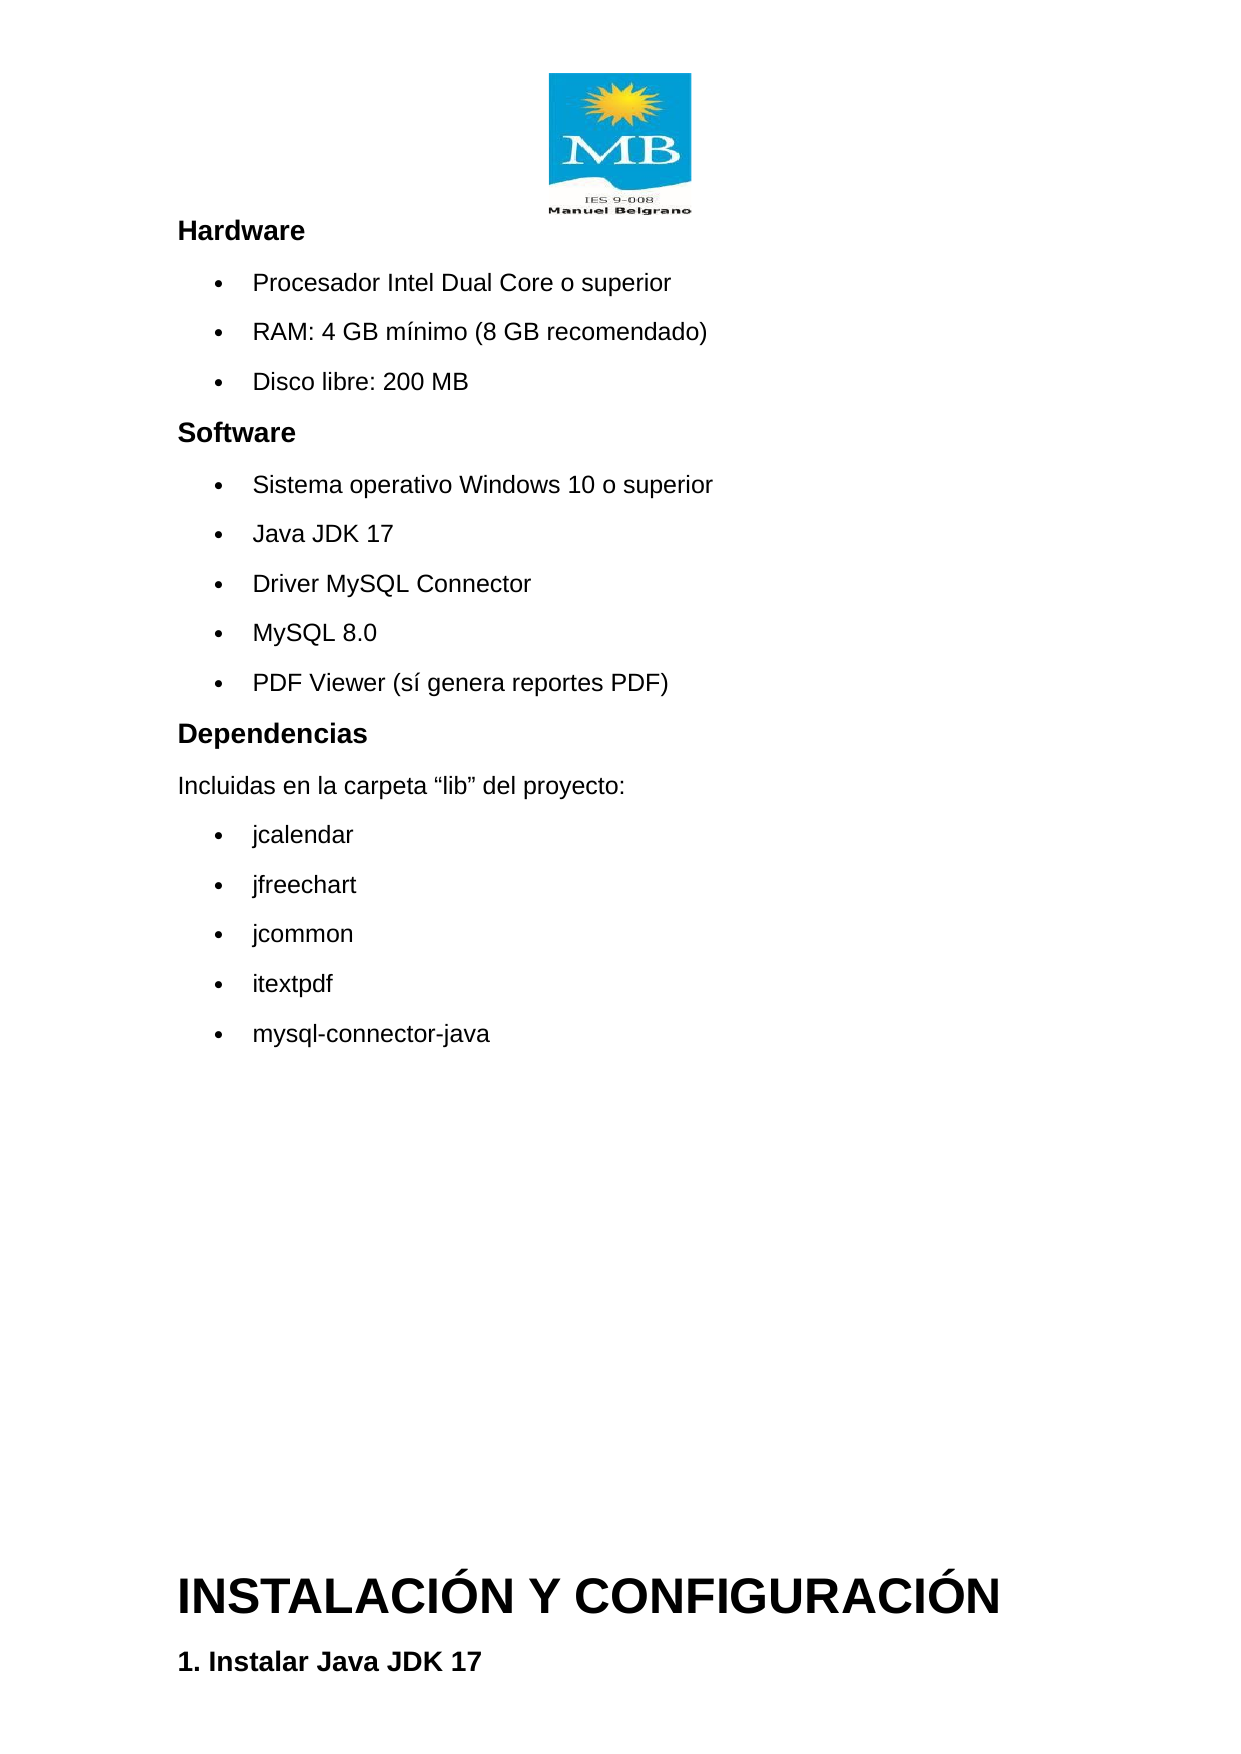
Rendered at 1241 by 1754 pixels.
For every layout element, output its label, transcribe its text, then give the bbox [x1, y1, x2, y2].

list Driver MySQL Connector [215, 569, 1063, 597]
list Java JDK 17 [215, 519, 1063, 548]
text Software [177, 416, 1063, 449]
list PDF Viewer (sí genera reportes PDF) [215, 668, 1063, 697]
text INSTALACIÓN Y CONFIGURACIÓN [177, 1567, 1063, 1624]
text Incluidas en la carpeta “lib” del proyecto: [177, 771, 1063, 799]
list jcalendar [215, 820, 1063, 849]
list mysql-connector-java [215, 1019, 1063, 1047]
text Dependencias [177, 717, 1063, 750]
list jfreechart [215, 870, 1063, 899]
list RAM: 4 GB mínimo (8 GB recomendado) [215, 317, 1063, 346]
text 1. Instalar Java JDK 17 [177, 1645, 1063, 1678]
list itextpdf [215, 969, 1063, 998]
list Sistema operativo Windows 10 o superior [215, 469, 1063, 498]
list Procesador Intel Dual Core o superior [215, 268, 1063, 296]
list jcommon [215, 919, 1063, 948]
list Disco libre: 200 MB [215, 367, 1063, 396]
list MySQL 8.0 [215, 618, 1063, 647]
text Hardware [177, 214, 1063, 247]
